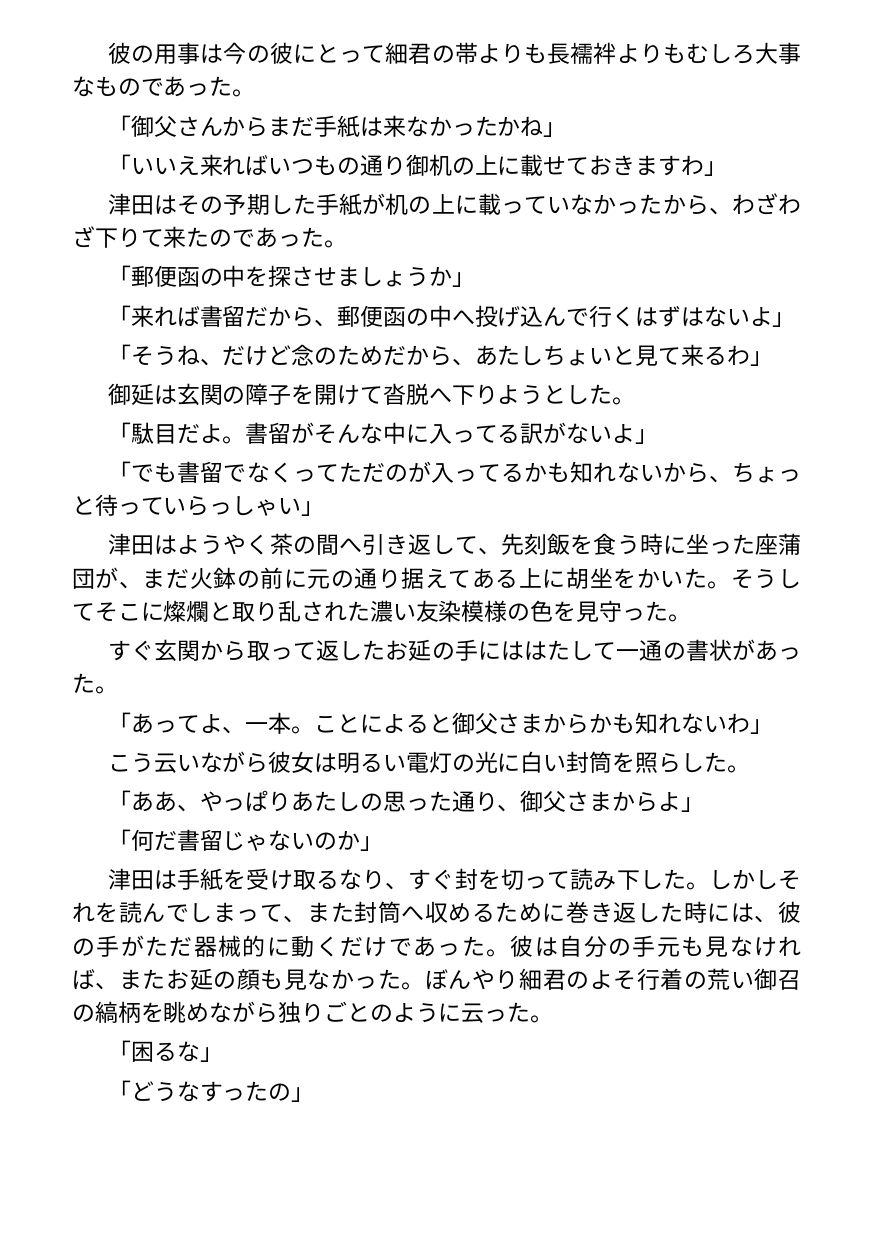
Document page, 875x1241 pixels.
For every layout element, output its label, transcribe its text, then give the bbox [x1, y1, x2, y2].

text 「何だ書留じゃないのか」 [72, 823, 802, 856]
text 「駄目だよ。書留がそんな中に入ってる訳がないよ」 [72, 416, 802, 449]
text すぐ玄関から取って返したお延の手にははたして一通の書状があった。 [72, 633, 802, 699]
text こう云いながら彼女は明るい電灯の光に白い封筒を照らした。 [72, 744, 802, 778]
text 津田はその予期した手紙が机の上に載っていなかったから、わざわざ下りて来たのであった。 [72, 187, 802, 253]
text 「どうなすったの」 [72, 1073, 802, 1107]
text 「でも書留でなくってただのが入ってるかも知れないから、ちょっと待っていらっしゃい」 [72, 455, 802, 521]
text 「あってよ、一本。ことによると御父さまからかも知れないわ」 [72, 705, 802, 739]
text 津田はようやく茶の間へ引き返して、先刻飯を食う時に坐った座蒲団が、まだ火鉢の前に元の通り据えてある上に胡坐をかいた。そうしてそこに燦爛と取り乱された濃い友染模様の色を見守った。 [72, 527, 802, 627]
text 御延は玄関の障子を開けて沓脱へ下りようとした。 [72, 377, 802, 410]
text 「困るな」 [72, 1034, 802, 1067]
text 津田は手紙を受け取るなり、すぐ封を切って読み下した。しかしそれを読んでしまって、また封筒へ収めるために巻き返した時には、彼の手がただ器械的に動くだけであった。彼は自分の手元も見なければ、またお延の顔も見なかった。ぼんやり細君のよそ行着の荒い御召の縞柄を眺めながら独りごとのように云った。 [72, 862, 802, 1028]
text 「御父さんからまだ手紙は来なかったかね」 [72, 108, 802, 142]
text 「いいえ来ればいつもの通り御机の上に載せておきますわ」 [72, 148, 802, 181]
text 「来れば書留だから、郵便函の中へ投げ込んで行くはずはないよ」 [72, 298, 802, 332]
text 「郵便函の中を探させましょうか」 [72, 259, 802, 292]
text 「そうね、だけど念のためだから、あたしちょいと見て来るわ」 [72, 337, 802, 371]
text 彼の用事は今の彼にとって細君の帯よりも長襦袢よりもむしろ大事なものであった。 [72, 36, 802, 102]
text 「ああ、やっぱりあたしの思った通り、御父さまからよ」 [72, 784, 802, 817]
